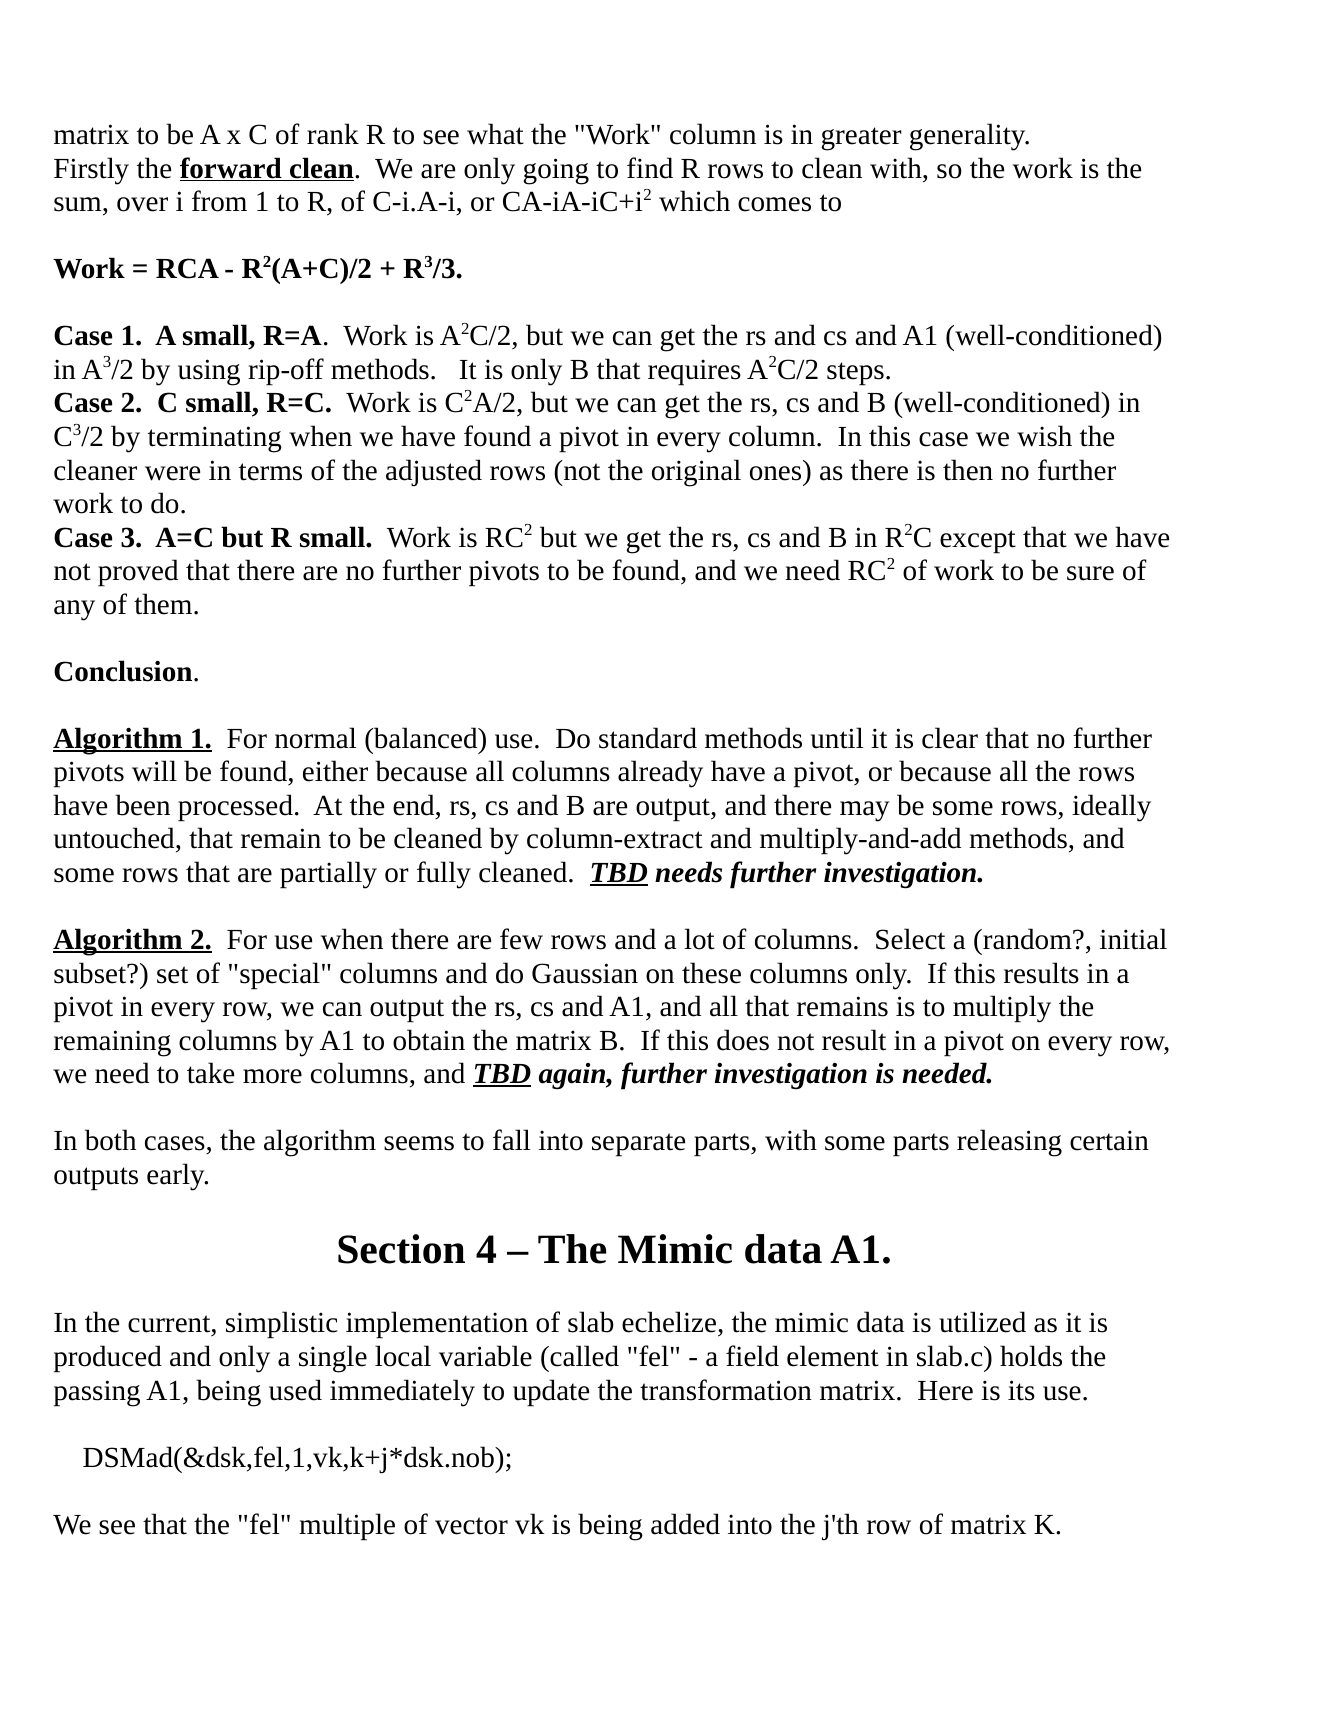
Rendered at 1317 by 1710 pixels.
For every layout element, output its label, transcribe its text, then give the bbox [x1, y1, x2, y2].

text DSMad(&dsk,fel,1,vk,k+j*dsk.nob); [53, 1440, 1174, 1473]
text Case 1. A small, R=A. Work is A2C/2, but we can get the rs and cs and A1 (well-conditioned) in A3/2 by using rip-off methods. It is only B that requires A2C/2 steps. [53, 318, 1174, 386]
text Algorithm 2. For use when there are few rows and a lot of columns. Select a (random?, initial subset?) set of "special" columns and do Gaussian on these columns only. If this results in a pivot in every row, we can output the rs, cs and A1, and all that remains is to multiply the remaining columns by A1 to obtain the matrix B. If this does not result in a pivot on every row, we need to take more columns, and TBD again, further investigation is needed. [53, 922, 1174, 1090]
text In both cases, the algorithm seems to fall into separate parts, with some parts releasing certain outputs early. [53, 1123, 1174, 1191]
text Firstly the forward clean. We are only going to find R rows to clean with, so the work is the sum, over i from 1 to R, of C-i.A-i, or CA-iA-iC+i2 which comes to [53, 151, 1174, 218]
text Work = RCA - R2(A+C)/2 + R3/3. [53, 251, 1174, 285]
text matrix to be A x C of rank R to see what the "Work" column is in greater generality. [53, 117, 1174, 151]
text In the current, simplistic implementation of slab echelize, the mimic data is utilized as it is produced and only a single local variable (called "fel" - a field element in slab.c) holds the passing A1, being used immediately to update the transformation matrix. Here is its use. [53, 1306, 1174, 1406]
text Algorithm 1. For normal (balanced) use. Do standard methods until it is clear that no further pivots will be found, either because all columns already have a pivot, or because all the rows have been processed. At the end, rs, cs and B are output, and there may be some rows, ideally untouched, that remain to be cleaned by column-extract and multiply-and-add methods, and some rows that are partially or fully cleaned. TBD needs further investigation. [53, 721, 1174, 889]
text We see that the "fel" multiple of vector vk is being added into the j'th row of matrix K. [53, 1507, 1174, 1540]
text Case 3. A=C but R small. Work is RC2 but we get the rs, cs and B in R2C except that we have not proved that there are no further pivots to be found, and we need RC2 of work to be sure of any of them. [53, 520, 1174, 620]
text Conclusion. [53, 654, 1174, 687]
text Case 2. C small, R=C. Work is C2A/2, but we can get the rs, cs and B (well-conditioned) in C3/2 by terminating when we have found a pivot in every column. In this case we wish the cleaner were in terms of the adjusted rows (not the original ones) as there is then no further work to do. [53, 386, 1174, 520]
text Section 4 – The Mimic data A1. [53, 1224, 1174, 1272]
